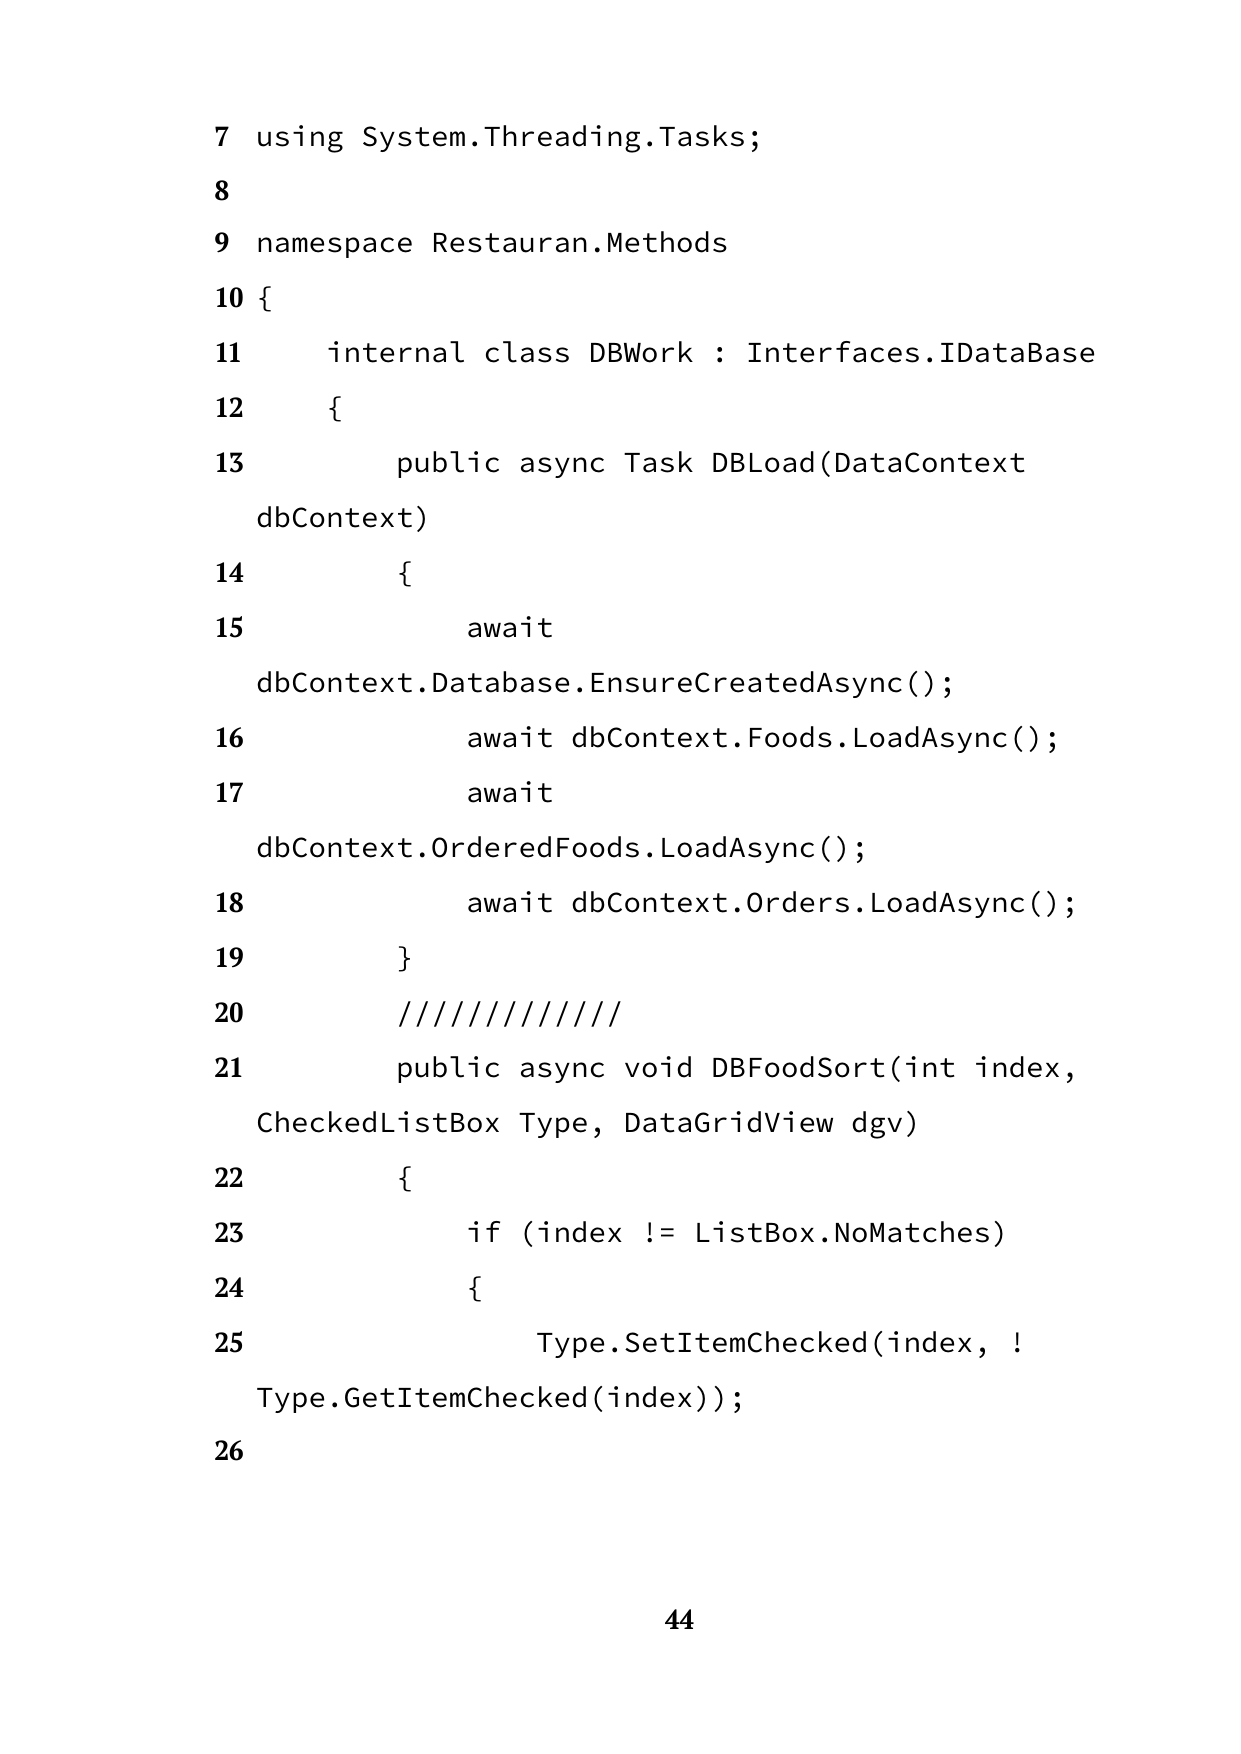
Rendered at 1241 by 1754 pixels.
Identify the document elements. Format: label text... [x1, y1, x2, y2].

list public async void DBFoodSort(int index, CheckedListBox Type, DataGridView dgv) [214, 1048, 1181, 1140]
list { [214, 1158, 1181, 1195]
list internal class DBWork : Interfaces.IDataBase [214, 333, 1181, 370]
list namespace Restauran.Methods [214, 223, 1181, 260]
list { [214, 278, 1181, 315]
list await dbContext.OrderedFoods.LoadAsync(); [214, 773, 1181, 865]
list { [214, 388, 1181, 425]
list using System.Threading.Tasks; [214, 118, 1181, 155]
list public async Task DBLoad(DataContext dbContext) [214, 443, 1181, 535]
list } [214, 938, 1181, 975]
list Type.SetItemChecked(index, !Type.GetItemChecked(index)); [214, 1323, 1181, 1415]
list { [214, 553, 1181, 590]
list if (index != ListBox.NoMatches) [214, 1213, 1181, 1250]
list await dbContext.Database.EnsureCreatedAsync(); [214, 608, 1181, 700]
list await dbContext.Orders.LoadAsync(); [214, 883, 1181, 920]
list { [214, 1268, 1181, 1305]
list ///////////// [214, 993, 1181, 1030]
list await dbContext.Foods.LoadAsync(); [214, 718, 1181, 755]
